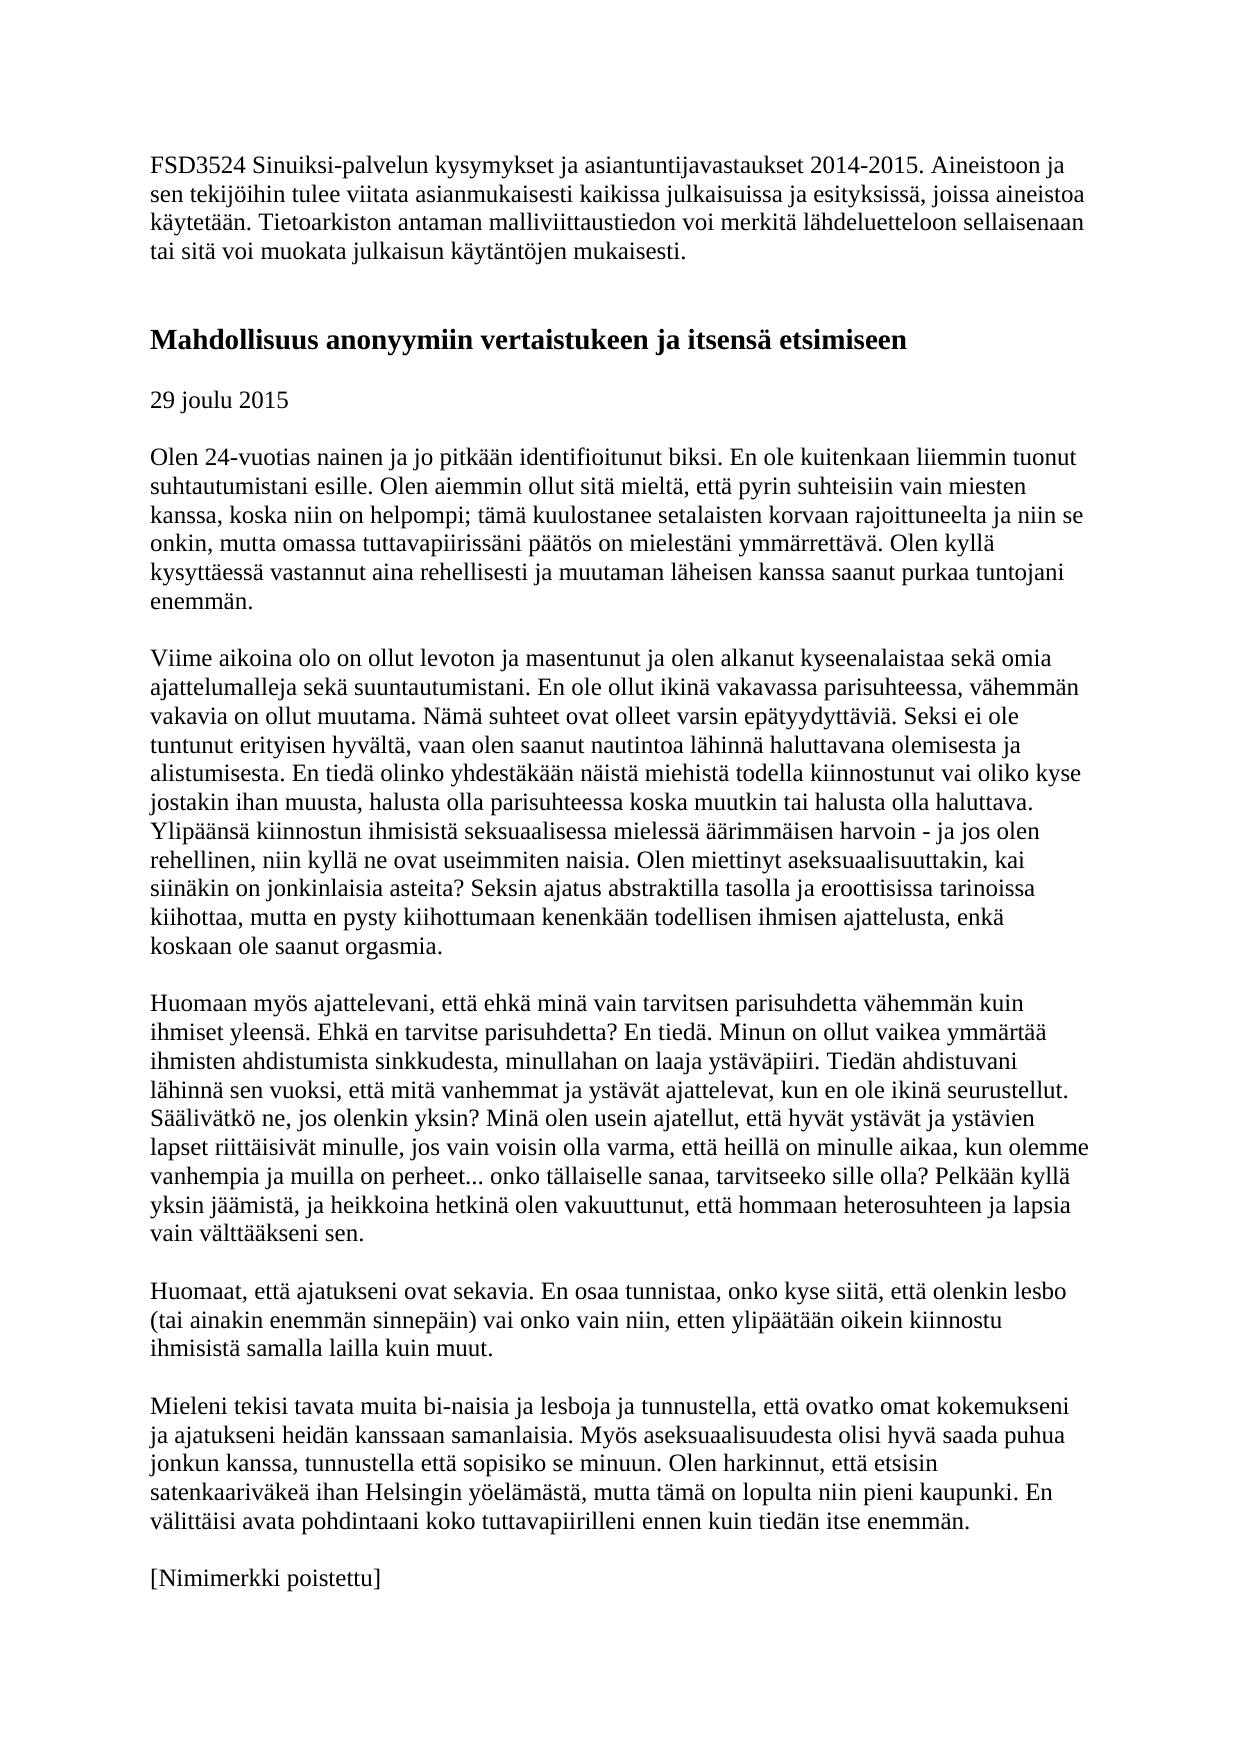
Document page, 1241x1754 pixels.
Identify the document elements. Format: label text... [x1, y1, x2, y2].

text [Nimimerkki poistettu] [150, 1563, 1090, 1592]
text 29 joulu 2015 [150, 385, 1090, 413]
text Mahdollisuus anonyymiin vertaistukeen ja itsensä etsimiseen [150, 322, 1090, 356]
text Olen 24-vuotias nainen ja jo pitkään identifioitunut biksi. En ole kuitenkaan liiemmin tuonut suhtautumistani esille. Olen aiemmin ollut sitä mieltä, että pyrin suhteisiin vain miesten kanssa, koska niin on helpompi; tämä kuulostanee setalaisten korvaan rajoittuneelta ja niin se onkin, mutta omassa tuttavapiirissäni päätös on mielestäni ymmärrettävä. Olen kyllä kysyttäessä vastannut aina rehellisesti ja muutaman läheisen kanssa saanut purkaa tuntojani enemmän. Viime aikoina olo on ollut levoton ja masentunut ja olen alkanut kyseenalaistaa sekä omia ajattelumalleja sekä suuntautumistani. En ole ollut ikinä vakavassa parisuhteessa, vähemmän vakavia on ollut muutama. Nämä suhteet ovat olleet varsin epätyydyttäviä. Seksi ei ole tuntunut erityisen hyvältä, vaan olen saanut nautintoa lähinnä haluttavana olemisesta ja alistumisesta. En tiedä olinko yhdestäkään näistä miehistä todella kiinnostunut vai oliko kyse jostakin ihan muusta, halusta olla parisuhteessa koska muutkin tai halusta olla haluttava. Ylipäänsä kiinnostun ihmisistä seksuaalisessa mielessä äärimmäisen harvoin - ja jos olen rehellinen, niin kyllä ne ovat useimmiten naisia. Olen miettinyt aseksuaalisuuttakin, kai siinäkin on jonkinlaisia asteita? Seksin ajatus abstraktilla tasolla ja eroottisissa tarinoissa kiihottaa, mutta en pysty kiihottumaan kenenkään todellisen ihmisen ajattelusta, enkä koskaan ole saanut orgasmia. Huomaan myös ajattelevani, että ehkä minä vain tarvitsen parisuhdetta vähemmän kuin ihmiset yleensä. Ehkä en tarvitse parisuhdetta? En tiedä. Minun on ollut vaikea ymmärtää ihmisten ahdistumista sinkkudesta, minullahan on laaja ystäväpiiri. Tiedän ahdistuvani lähinnä sen vuoksi, että mitä vanhemmat ja ystävät ajattelevat, kun en ole ikinä seurustellut. Säälivätkö ne, jos olenkin yksin? Minä olen usein ajatellut, että hyvät ystävät ja ystävien lapset riittäisivät minulle, jos vain voisin olla varma, että heillä on minulle aikaa, kun olemme vanhempia ja muilla on perheet... onko tällaiselle sanaa, tarvitseeko sille olla? Pelkään kyllä yksin jäämistä, ja heikkoina hetkinä olen vakuuttunut, että hommaan heterosuhteen ja lapsia vain välttääkseni sen. Huomaat, että ajatukseni ovat sekavia. En osaa tunnistaa, onko kyse siitä, että olenkin lesbo (tai ainakin enemmän sinnepäin) vai onko vain niin, etten ylipäätään oikein kiinnostu ihmisistä samalla lailla kuin muut. Mieleni tekisi tavata muita bi-naisia ja lesboja ja tunnustella, että ovatko omat kokemukseni ja ajatukseni heidän kanssaan samanlaisia. Myös aseksuaalisuudesta olisi hyvä saada puhua jonkun kanssa, tunnustella että sopisiko se minuun. Olen harkinnut, että etsisin satenkaariväkeä ihan Helsingin yöelämästä, mutta tämä on lopulta niin pieni kaupunki. En välittäisi avata pohdintaani koko tuttavapiirilleni ennen kuin tiedän itse enemmän. [150, 442, 1090, 1535]
text FSD3524 Sinuiksi-palvelun kysymykset ja asiantuntijavastaukset 2014-2015. Aineistoon ja sen tekijöihin tulee viitata asianmukaisesti kaikissa julkaisuissa ja esityksissä, joissa aineistoa käytetään. Tietoarkiston antaman malliviittaustiedon voi merkitä lähdeluetteloon sellaisenaan tai sitä voi muokata julkaisun käytäntöjen mukaisesti. [150, 150, 1090, 265]
